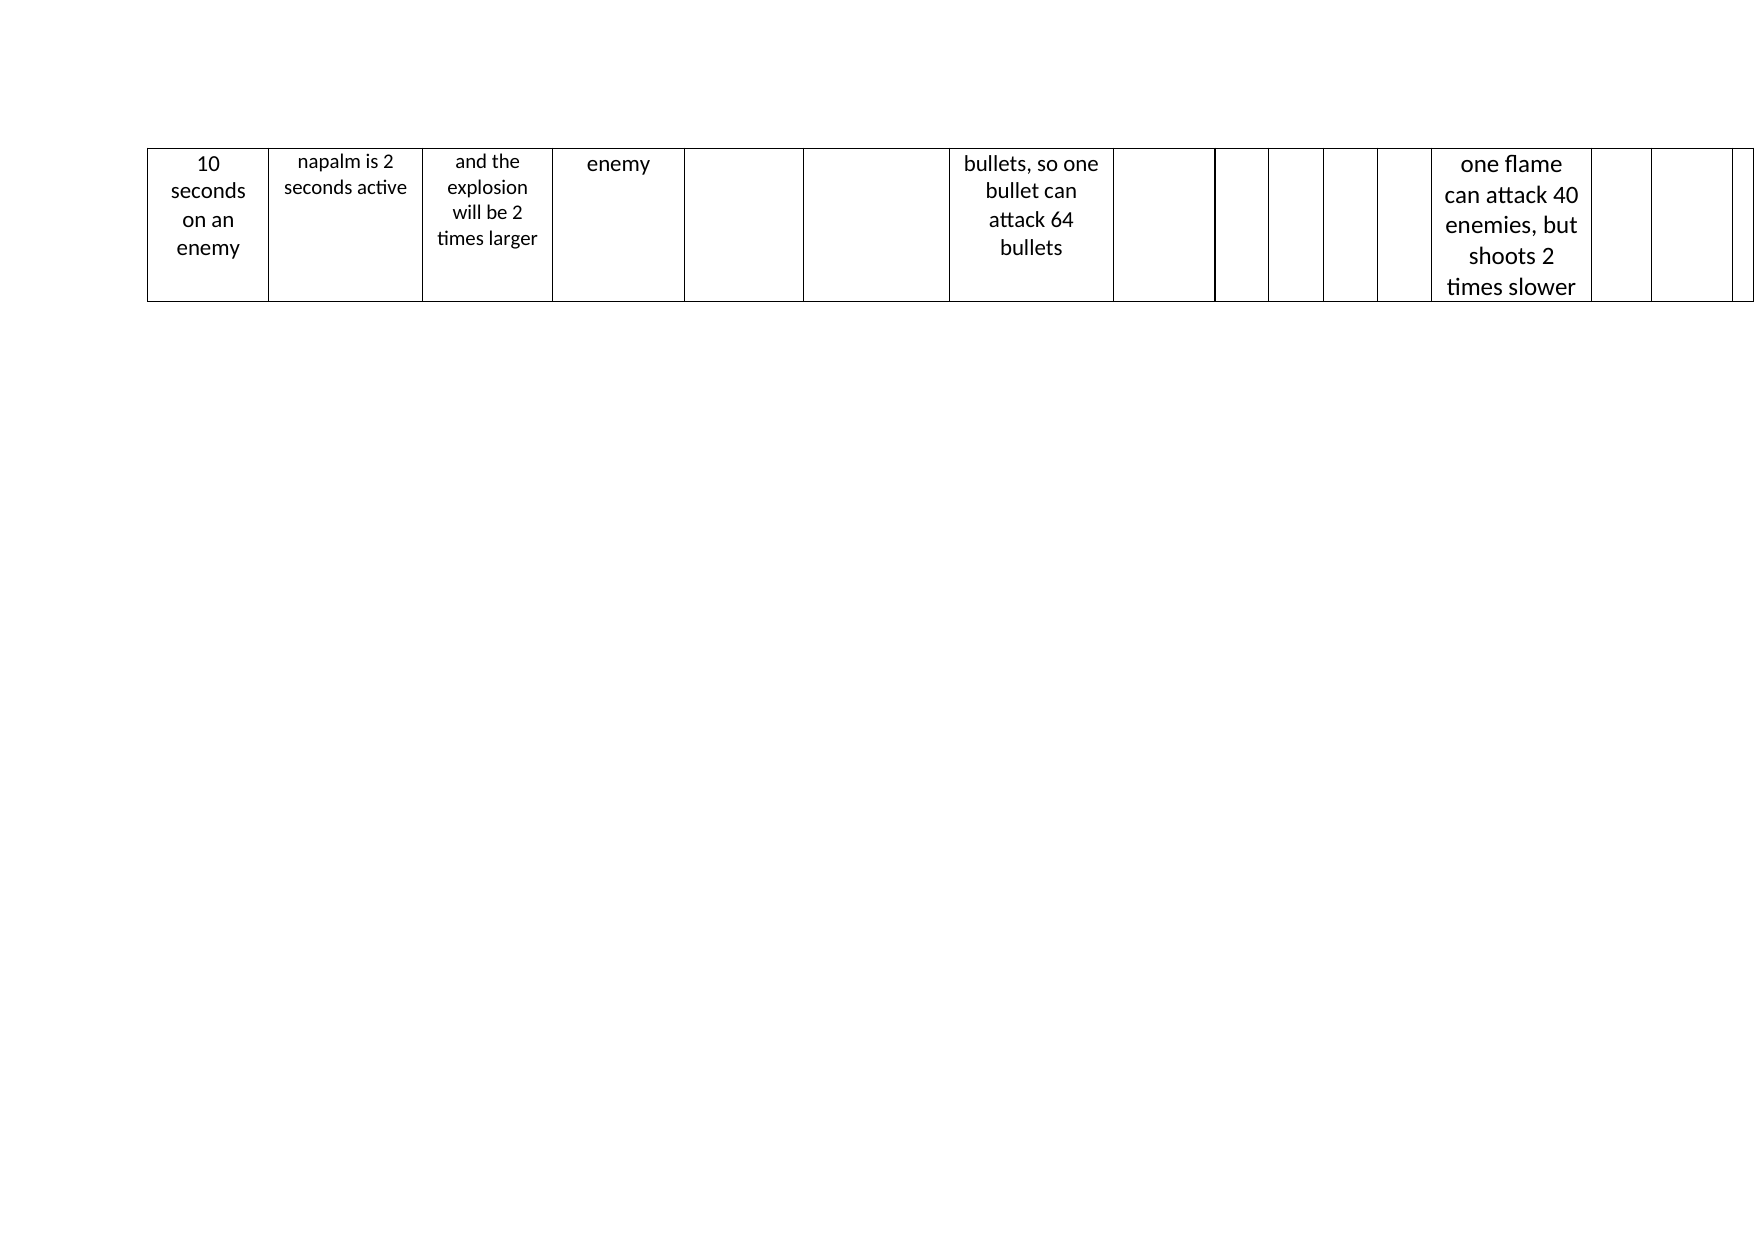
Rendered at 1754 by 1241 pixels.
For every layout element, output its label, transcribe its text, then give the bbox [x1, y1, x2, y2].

table_cell [1269, 149, 1323, 301]
table_cell and the explosion will be 2 times larger [423, 149, 552, 301]
table_cell 10 seconds on an enemy [148, 149, 268, 301]
table_cell bullets, so one bullet can attack 64 bullets [950, 149, 1113, 301]
table_cell [1378, 149, 1431, 301]
table_cell [1324, 149, 1377, 301]
table_cell enemy [553, 149, 684, 301]
table_cell one flame can attack 40 enemies, but shoots 2 times slower [1432, 149, 1591, 301]
table_cell napalm is 2 seconds active [269, 149, 422, 301]
table_cell [1733, 149, 1753, 301]
table_cell [1652, 149, 1732, 301]
table_cell [1114, 149, 1214, 301]
table_cell [804, 149, 949, 301]
table_cell [1216, 149, 1268, 301]
table_cell [1592, 149, 1651, 301]
table_cell [685, 149, 803, 301]
